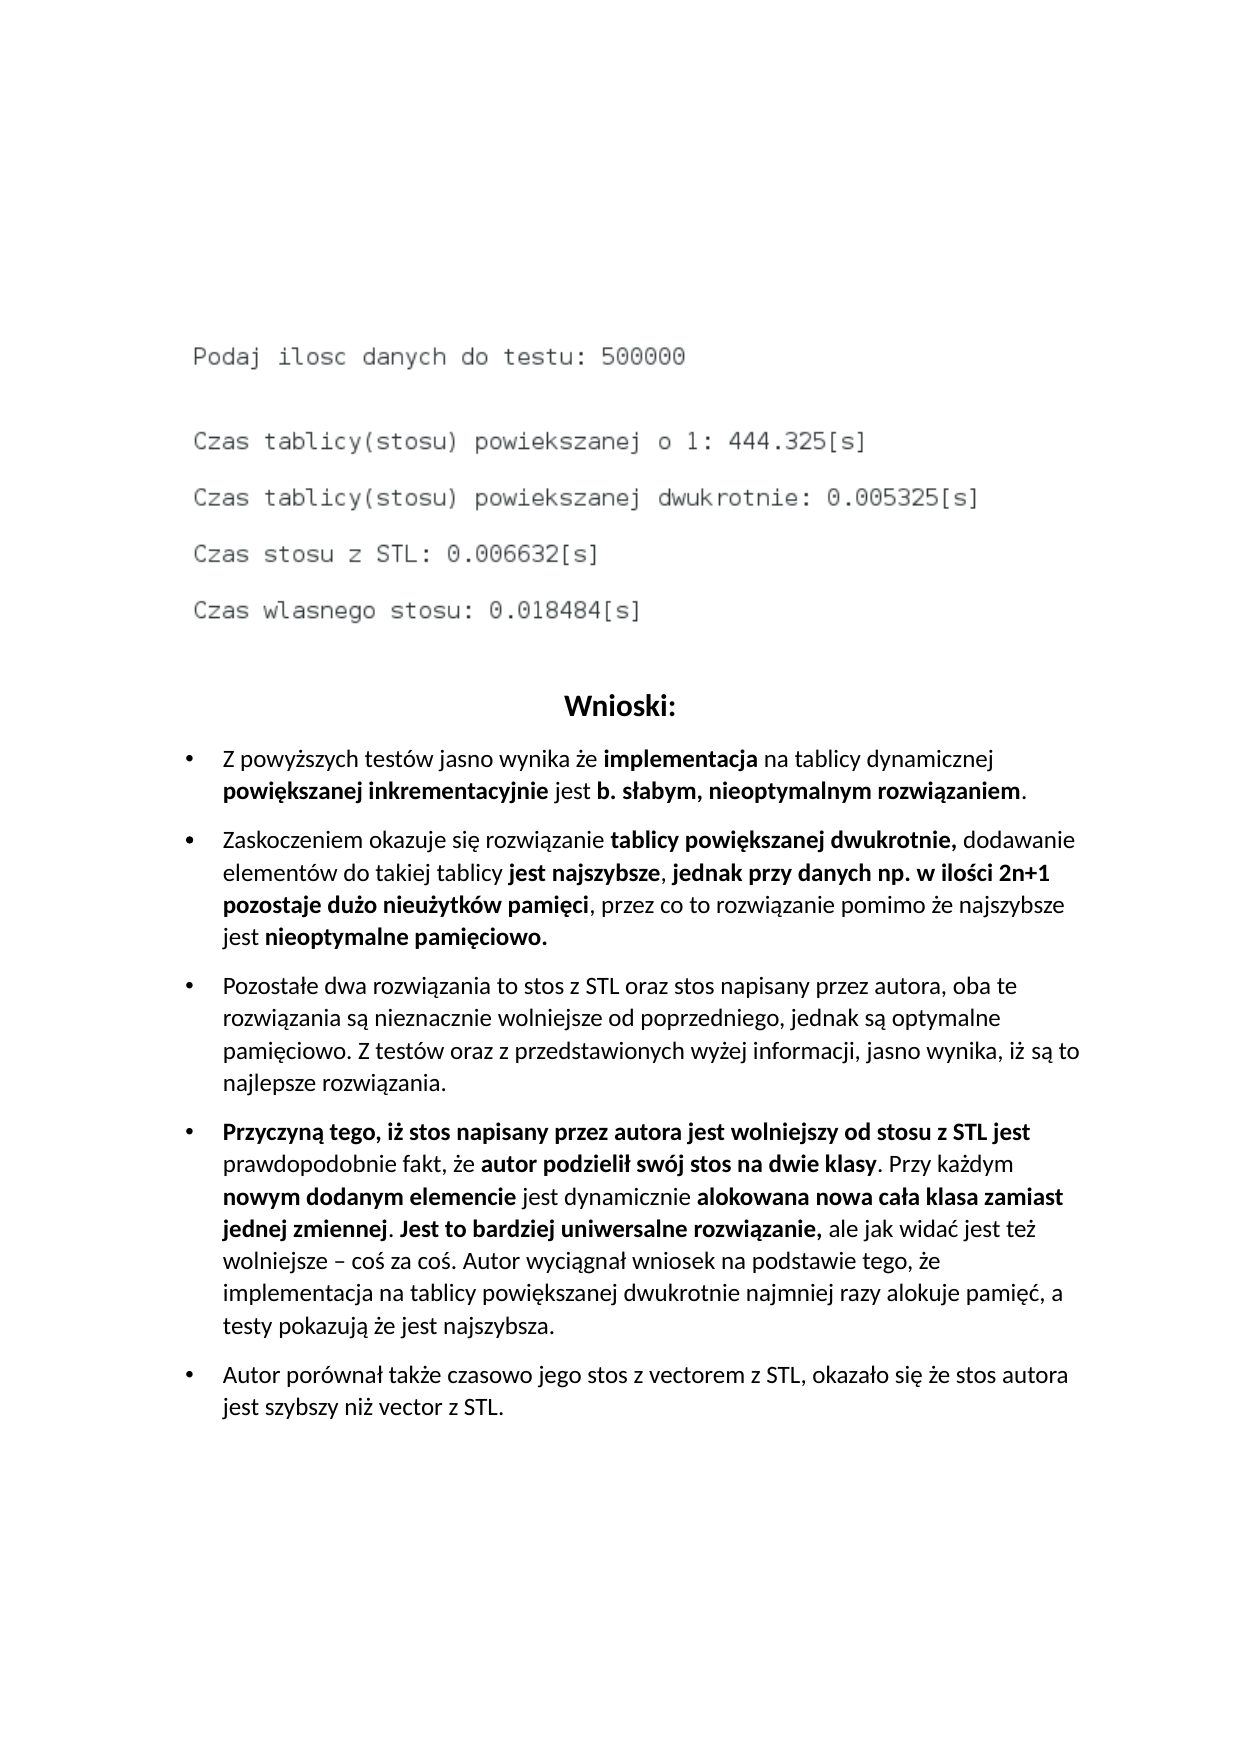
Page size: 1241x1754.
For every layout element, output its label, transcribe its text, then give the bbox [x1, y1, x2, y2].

list Autor porównał także czasowo jego stos z vectorem z STL, okazało się że stos autora jest szybszy niż vector z STL. [185, 1359, 1093, 1422]
list Pozostałe dwa rozwiązania to stos z STL oraz stos napisany przez autora, oba te rozwiązania są nieznacznie wolniejsze od poprzedniego, jednak są optymalne pamięciowo. Z testów oraz z przedstawionych wyżej informacji, jasno wynika, iż są to najlepsze rozwiązania. [185, 970, 1093, 1098]
list Z powyższych testów jasno wynika że implementacja na tablicy dynamicznej powiększanej inkrementacyjnie jest b. słabym, nieoptymalnym rozwiązaniem. [185, 743, 1093, 806]
text Wnioski: [148, 686, 1093, 724]
list Przyczyną tego, iż stos napisany przez autora jest wolniejszy od stosu z STL jest prawdopodobnie fakt, że autor podzielił swój stos na dwie klasy. Przy każdym nowym dodanym elemencie jest dynamicznie alokowana nowa cała klasa zamiast jednej zmiennej. Jest to bardziej uniwersalne rozwiązanie, ale jak widać jest też wolniejsze – coś za coś. Autor wyciągnał wniosek na podstawie tego, że implementacja na tablicy powiększanej dwukrotnie najmniej razy alokuje pamięć, a testy pokazują że jest najszybsza. [185, 1116, 1093, 1340]
list Zaskoczeniem okazuje się rozwiązanie tablicy powiększanej dwukrotnie, dodawanie elementów do takiej tablicy jest najszybsze, jednak przy danych np. w ilości 2n+1 pozostaje dużo nieużytków pamięci, przez co to rozwiązanie pomimo że najszybsze jest nieoptymalne pamięciowo. [185, 824, 1093, 952]
picture [192, 343, 1013, 628]
